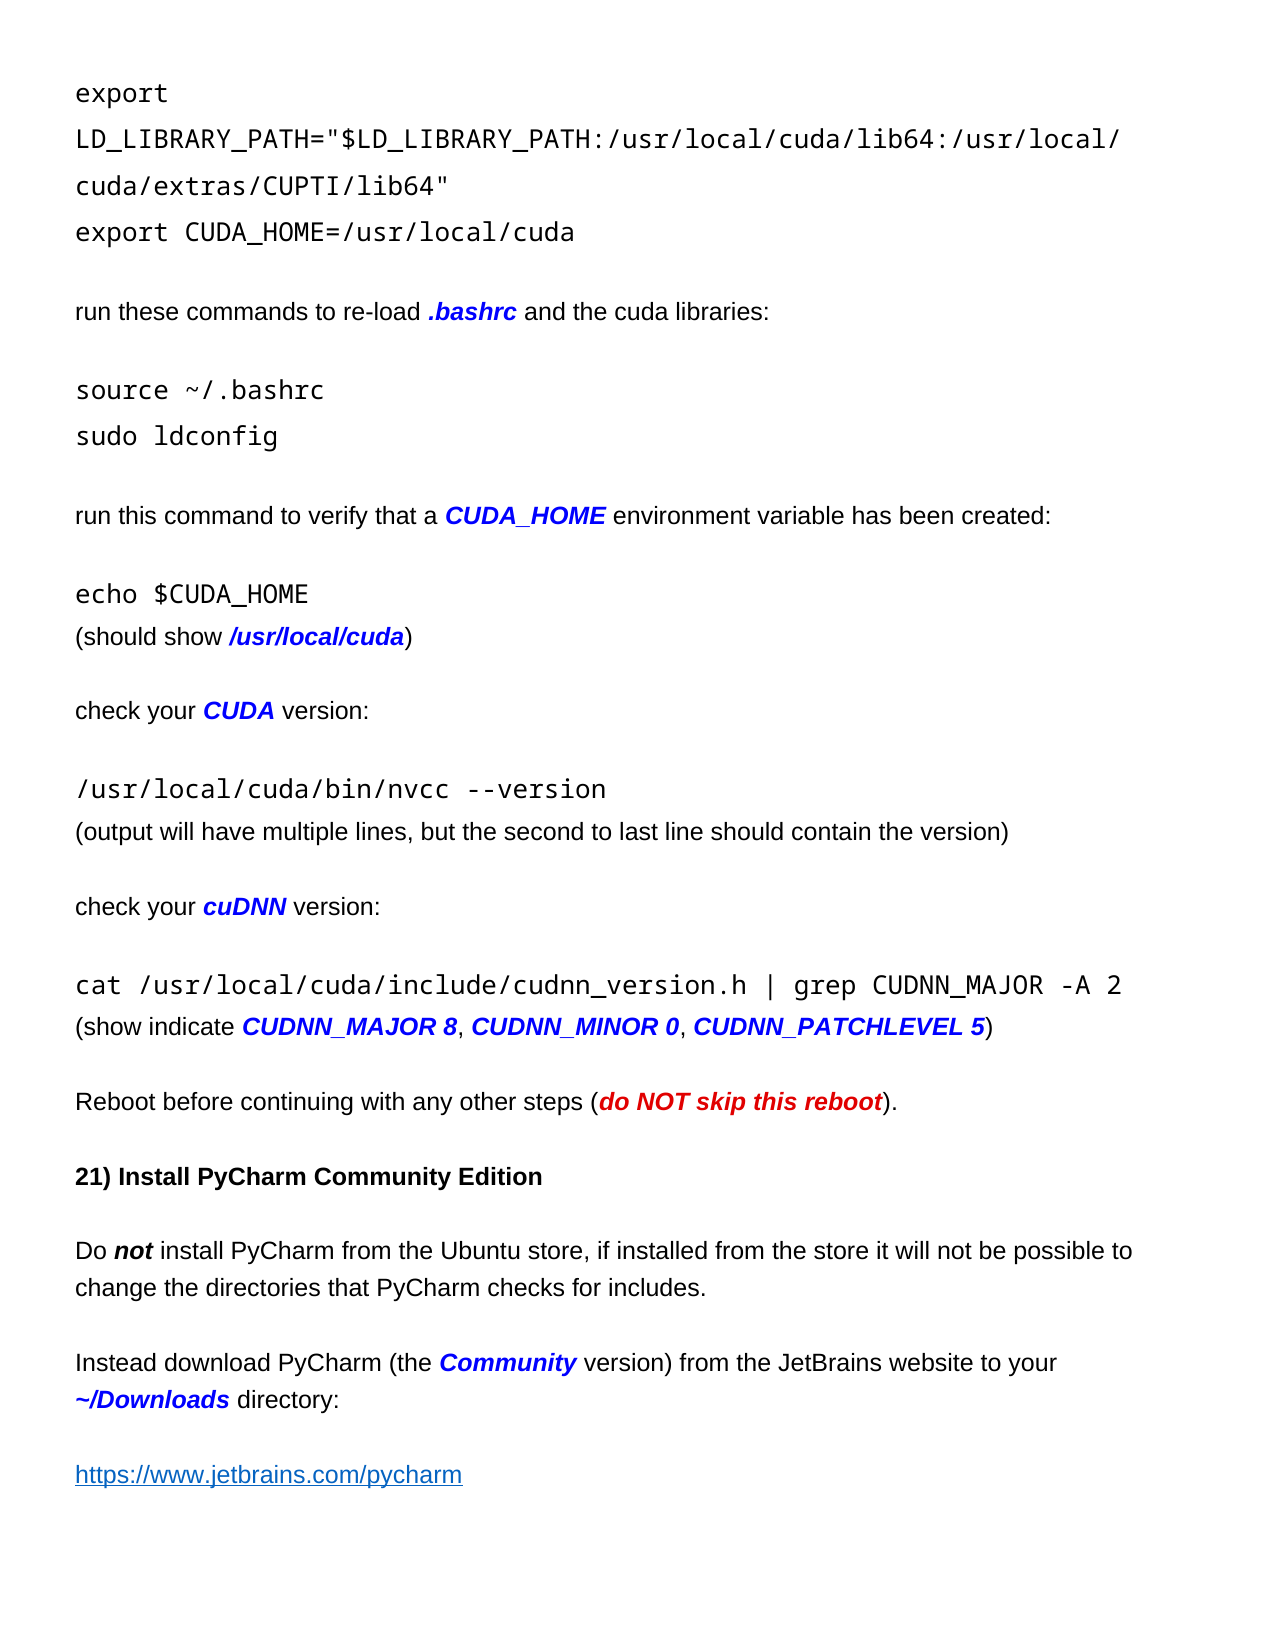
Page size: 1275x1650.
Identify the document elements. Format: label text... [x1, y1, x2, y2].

text (output will have multiple lines, but the second to last line should contain the version) [75, 817, 1200, 846]
text Do not install PyCharm from the Ubuntu store, if installed from the store it will not be possible to change the directories that PyCharm checks for includes. [75, 1236, 1200, 1302]
text Reboot before continuing with any other steps (do NOT skip this reboot). [75, 1087, 1200, 1116]
text export LD_LIBRARY_PATH="$LD_LIBRARY_PATH:/usr/local/cuda/lib64:/usr/local/cuda/extras/CUPTI/lib64" [75, 75, 1200, 203]
text source ~/.bashrc [75, 371, 1200, 407]
text run these commands to re-load .bashrc and the cuda libraries: [75, 297, 1200, 326]
text Instead download PyCharm (the Community version) from the JetBrains website to your ~/Downloads directory: [75, 1348, 1200, 1414]
text https://www.jetbrains.com/pycharm [75, 1460, 1200, 1489]
text sudo ldconfig [75, 418, 1200, 453]
text 21) Install PyCharm Community Edition [75, 1162, 1200, 1190]
text (should show /usr/local/cuda) [75, 622, 1200, 651]
text cat /usr/local/cuda/include/cudnn_version.h | grep CUDNN_MAJOR -A 2 [75, 966, 1200, 1002]
text echo $CUDA_HOME [75, 576, 1200, 611]
text export CUDA_HOME=/usr/local/cuda [75, 213, 1200, 249]
text (show indicate CUDNN_MAJOR 8, CUDNN_MINOR 0, CUDNN_PATCHLEVEL 5) [75, 1012, 1200, 1041]
text /usr/local/cuda/bin/nvcc --version [75, 771, 1200, 806]
text check your CUDA version: [75, 696, 1200, 725]
text run this command to verify that a CUDA_HOME environment variable has been created: [75, 501, 1200, 530]
text check your cuDNN version: [75, 892, 1200, 920]
